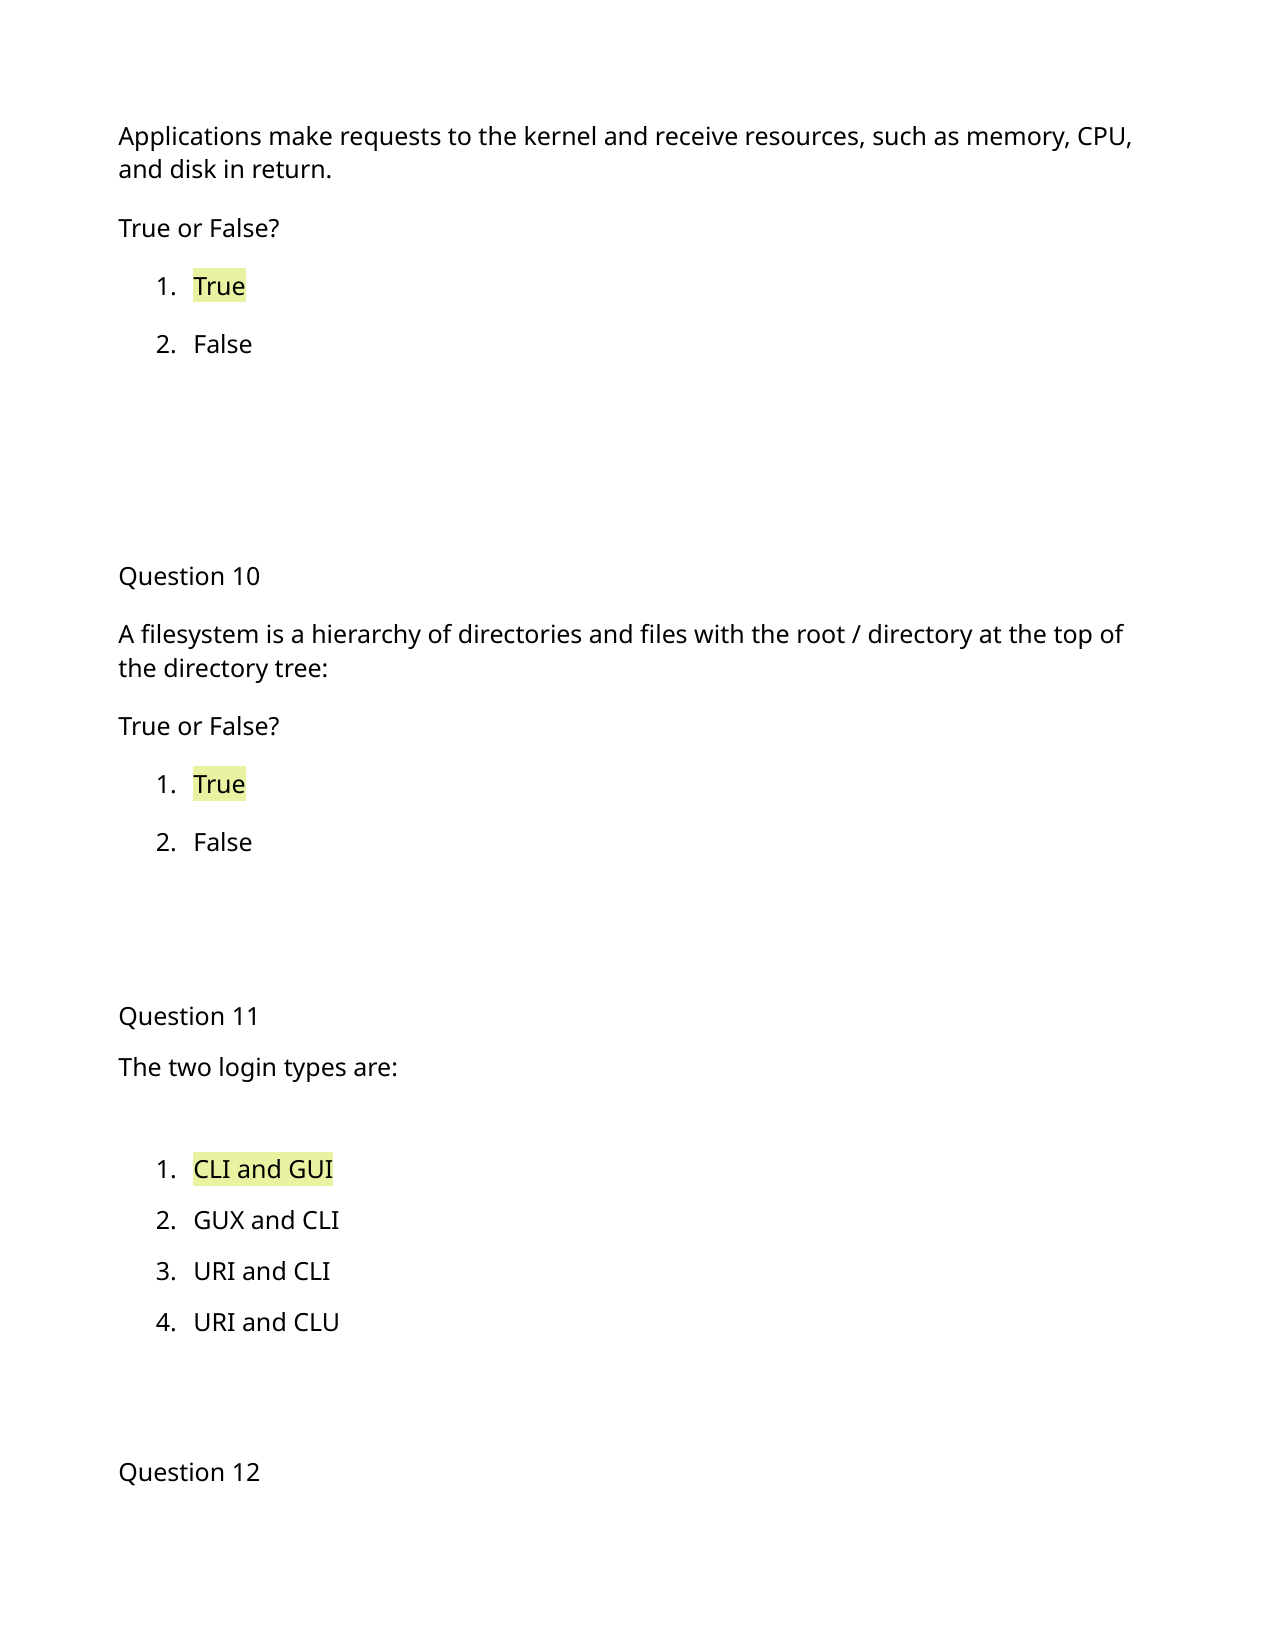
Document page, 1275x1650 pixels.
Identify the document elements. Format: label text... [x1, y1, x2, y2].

list URI and CLI [156, 1254, 1157, 1288]
list GUX and CLI [156, 1203, 1157, 1237]
text A filesystem is a hierarchy of directories and files with the root / directory at the top of the directory tree: [118, 616, 1157, 684]
list False [156, 824, 1157, 858]
text Question 11 [118, 998, 1157, 1033]
list True [156, 766, 1157, 801]
text The two login types are: [118, 1049, 1157, 1084]
text Question 10 [118, 558, 1157, 592]
text Applications make requests to the kernel and receive resources, such as memory, CPU, and disk in return. [118, 118, 1157, 186]
text True or False? [118, 210, 1157, 244]
list True [156, 268, 1157, 302]
list URI and CLU [156, 1305, 1157, 1339]
list False [156, 326, 1157, 360]
text True or False? [118, 708, 1157, 742]
text Question 12 [118, 1455, 1157, 1489]
list CLI and GUI [156, 1152, 1157, 1186]
